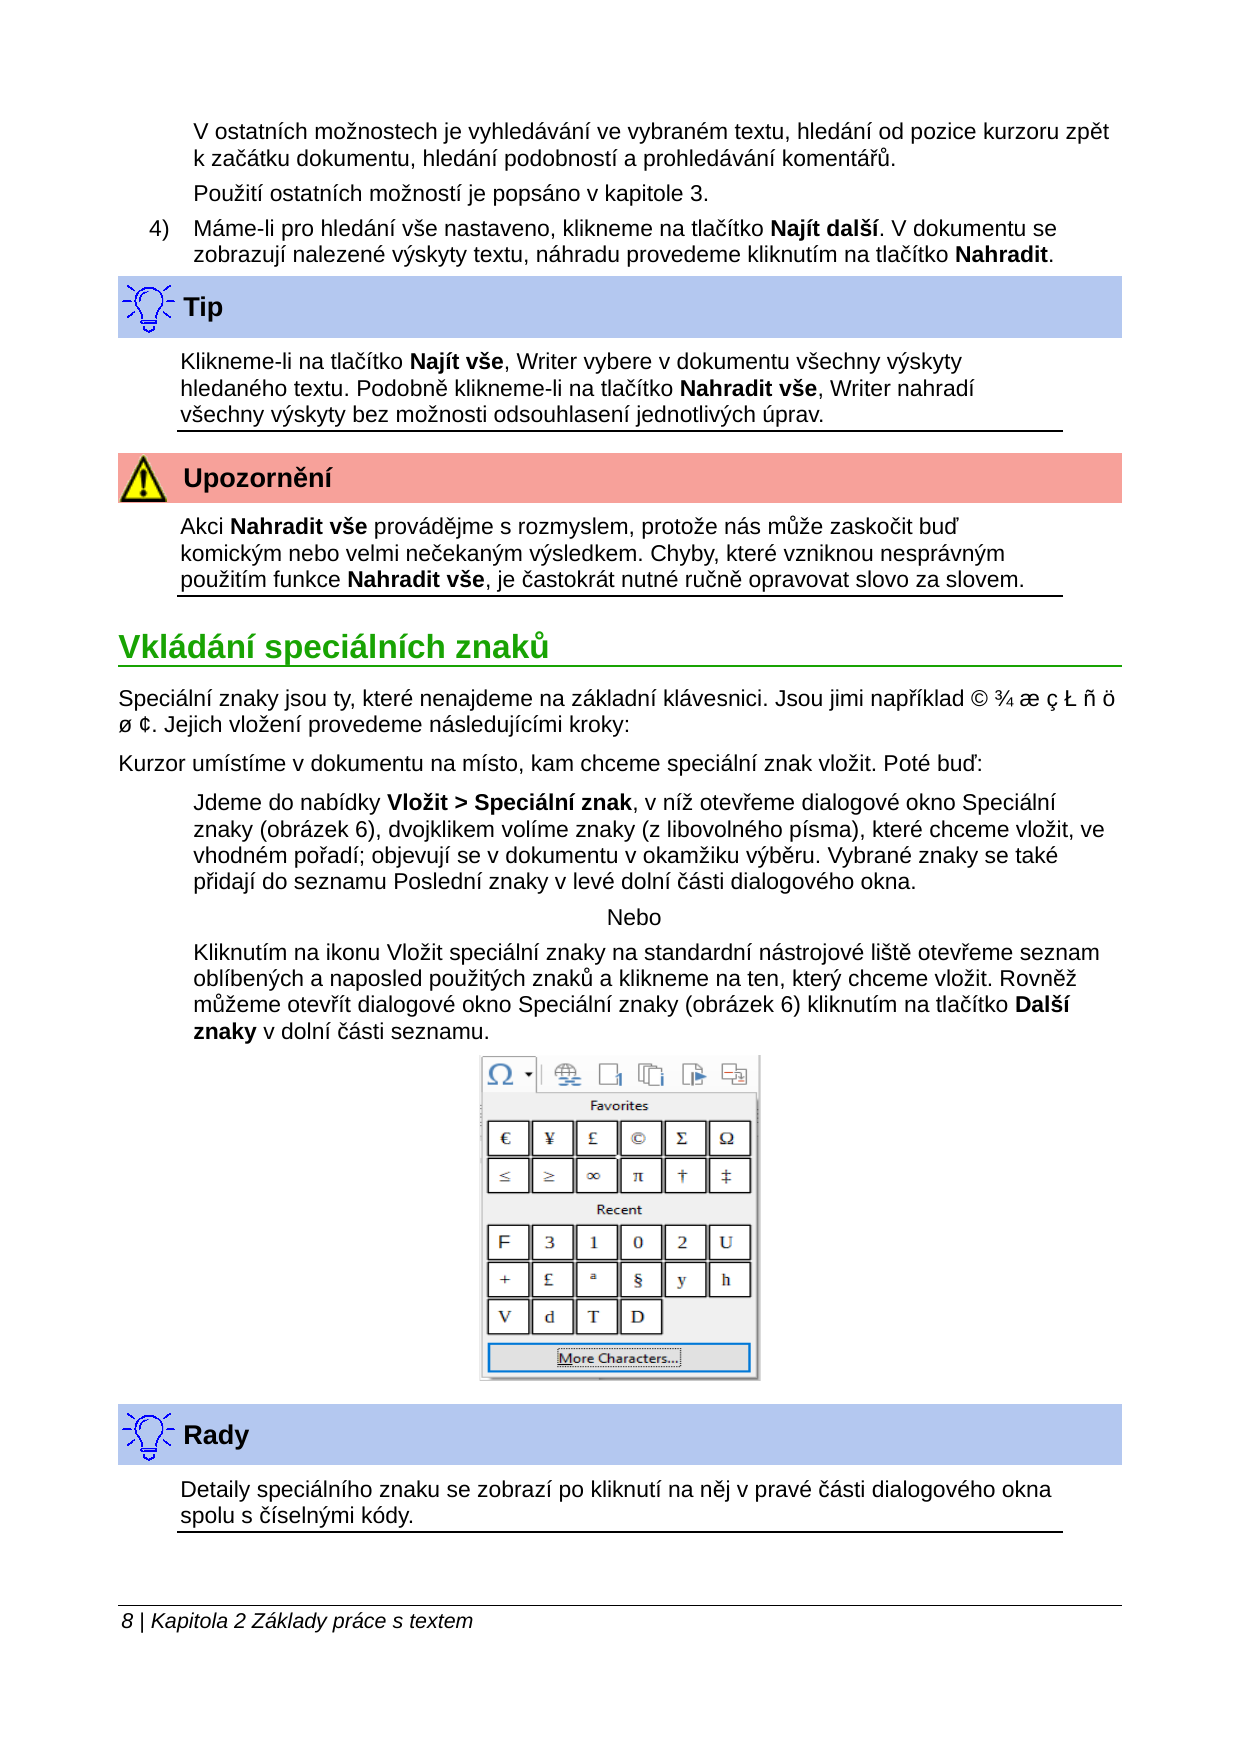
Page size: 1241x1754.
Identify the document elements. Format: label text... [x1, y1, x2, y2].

picture [479, 1055, 761, 1381]
text Klikneme-li na tlačítko Najít vše, Writer vybere v dokumentu všechny výskyty hledaného textu. Podobně klikneme-li na tlačítko Nahradit vše, Writer nahradí všechny výskyty bez možnosti odsouhlasení jednotlivých úprav. [177, 345, 1063, 430]
list Nebo [156, 903, 1122, 930]
subtitle Tip [118, 276, 1122, 338]
list Jdeme do nabídky Vložit > Speciální znak, v níž otevřeme dialogové okno Speciální znaky (obrázek 6), dvojklikem volíme znaky (z libovolného písma), které chceme vložit, ve vhodném pořadí; objevují se v dokumentu v okamžiku výběru. Vybrané znaky se také přidají do seznamu Poslední znaky v levé dolní části dialogového okna. [156, 789, 1122, 894]
list Speciální znaky jsou ty, které nenajdeme na základní klávesnici. Jsou jimi například © ¾ æ ç Ł ñ ö ø ¢. Jejich vložení provedeme následujícími kroky: [118, 685, 1122, 738]
picture [119, 1405, 179, 1465]
list V ostatních možnostech je vyhledávání ve vybraném textu, hledání od pozice kurzoru zpět k začátku dokumentu, hledání podobností a prohledávání komentářů. [193, 118, 1122, 171]
text Detaily speciálního znaku se zobrazí po kliknutí na něj v pravé části dialogového okna spolu s číselnými kódy. [177, 1473, 1063, 1531]
picture [119, 454, 167, 502]
list Kliknutím na ikonu Vložit speciální znaky na standardní nástrojové liště otevřeme seznam oblíbených a naposled použitých znaků a klikneme na ten, který chceme vložit. Rovněž můžeme otevřít dialogové okno Speciální znaky (obrázek 6) kliknutím na tlačítko Další znaky v dolní části seznamu. [156, 939, 1122, 1044]
list Použití ostatních možností je popsáno v kapitole 3. [193, 180, 1122, 206]
subtitle Upozornění [118, 453, 1122, 503]
picture [119, 277, 179, 337]
subtitle Rady [118, 1404, 1122, 1465]
list Máme-li pro hledání vše nastaveno, klikneme na tlačítko Najít další. V dokumentu se zobrazují nalezené výskyty textu, náhradu provedeme kliknutím na tlačítko Nahradit. [169, 215, 1122, 268]
subtitle Vkládání speciálních znaků [118, 627, 1122, 665]
text Kurzor umístíme v dokumentu na místo, kam chceme speciální znak vložit. Poté buď: [118, 750, 1122, 777]
text Akci Nahradit vše provádějme s rozmyslem, protože nás může zaskočit buď komickým nebo velmi nečekaným výsledkem. Chyby, které vzniknou nesprávným použitím funkce Nahradit vše, je častokrát nutné ručně opravovat slovo za slovem. [177, 510, 1063, 595]
